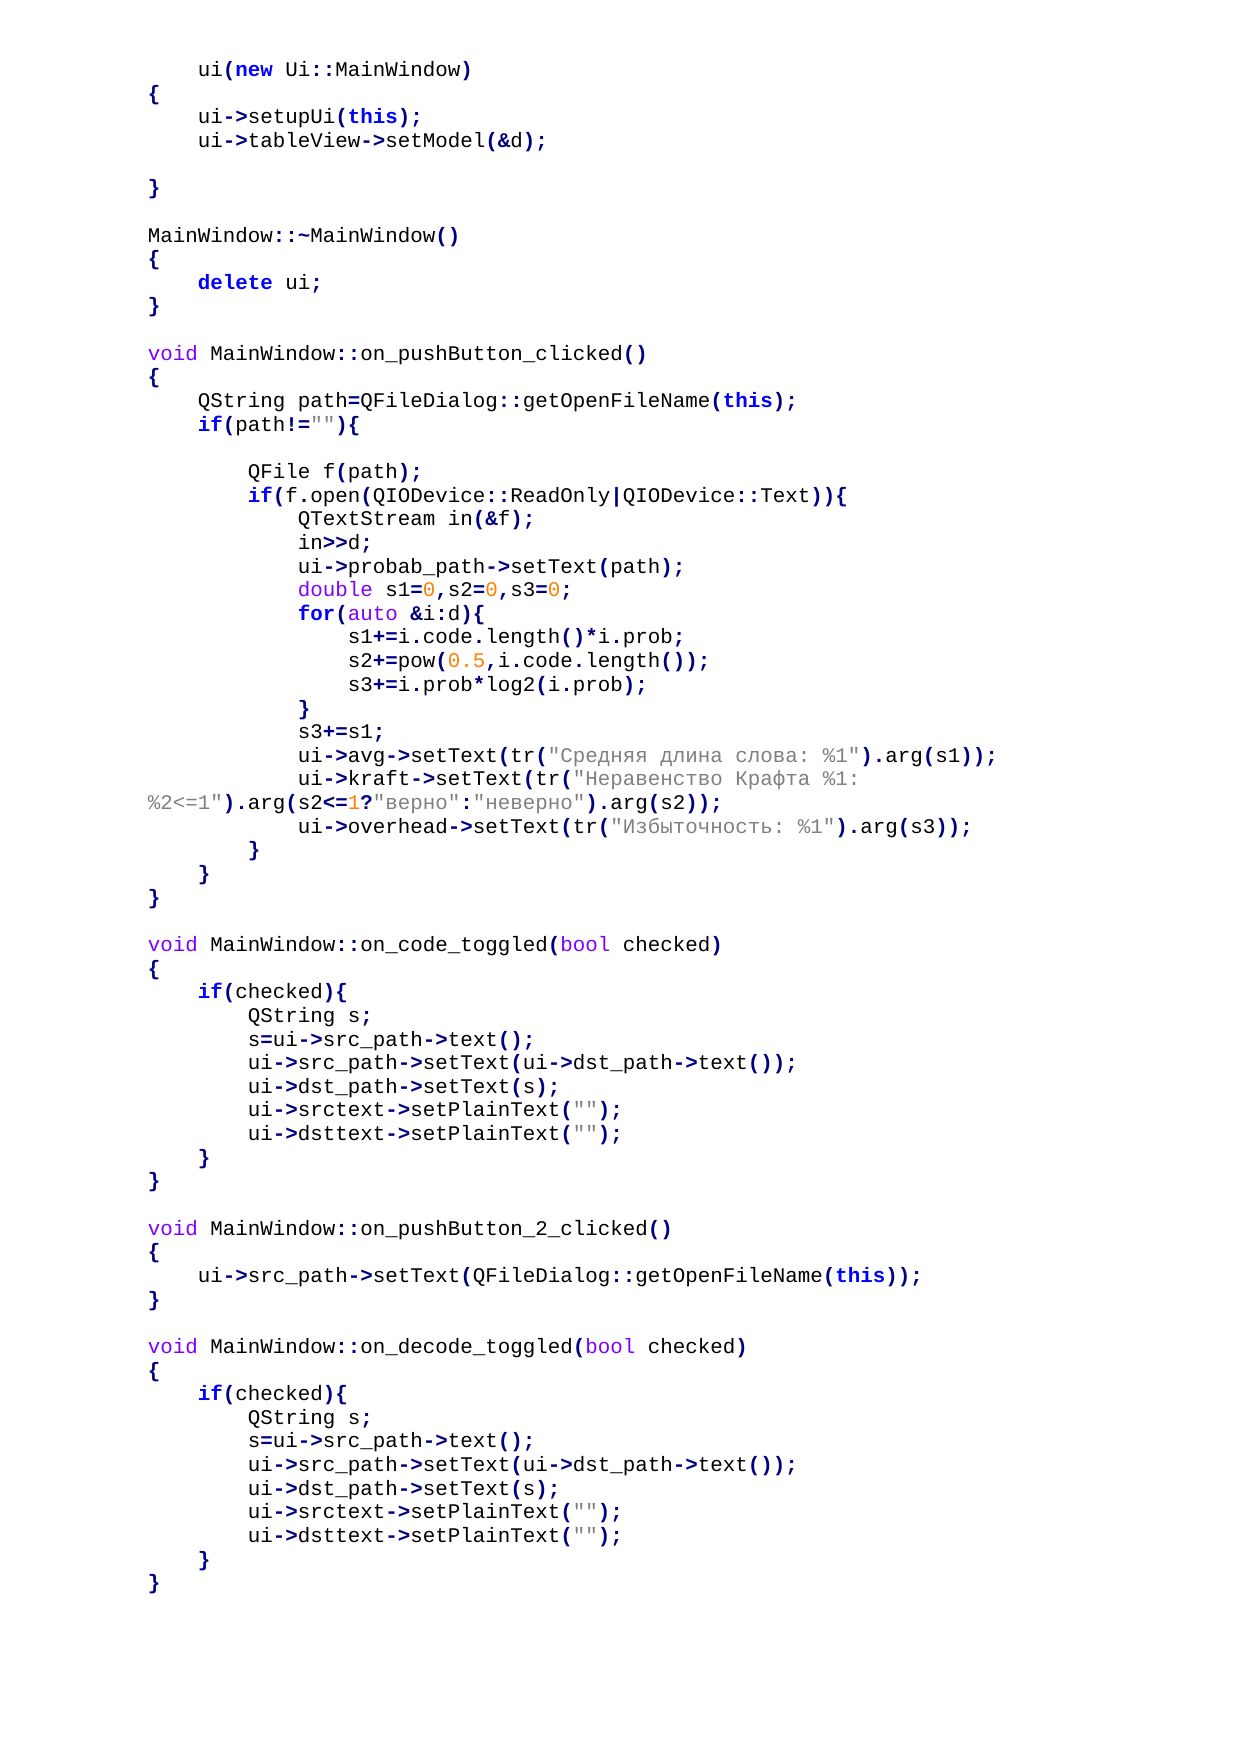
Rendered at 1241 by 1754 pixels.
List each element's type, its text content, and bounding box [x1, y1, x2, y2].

text ui->src_path->setText(QFileDialog::getOpenFileName(this)); [148, 1265, 1181, 1289]
text } [148, 1170, 1181, 1194]
text s2+=pow(0.5,i.code.length()); [148, 650, 1181, 674]
text void MainWindow::on_code_toggled(bool checked) [148, 934, 1181, 958]
text ui->probab_path->setText(path); [148, 556, 1181, 579]
text ui->dst_path->setText(s); [148, 1478, 1181, 1501]
text if(path!=""){ [148, 414, 1181, 437]
text in>>d; [148, 532, 1181, 556]
text ui->kraft->setText(tr("Неравенство Крафта %1: %2<=1").arg(s2<=1?"верно":"неверно").arg(s2)); [148, 768, 1181, 816]
text s1+=i.code.length()*i.prob; [148, 627, 1181, 650]
text ui->setupUi(this); [148, 106, 1181, 130]
text } [148, 839, 1181, 863]
text void MainWindow::on_decode_toggled(bool checked) [148, 1336, 1181, 1359]
text ui->tableView->setModel(&d); [148, 130, 1181, 154]
text if(f.open(QIODevice::ReadOnly|QIODevice::Text)){ [148, 485, 1181, 508]
text for(auto &i:d){ [148, 603, 1181, 627]
text ui->dst_path->setText(s); [148, 1076, 1181, 1099]
text QTextStream in(&f); [148, 508, 1181, 532]
text } [148, 177, 1181, 201]
text s3+=i.prob*log2(i.prob); [148, 674, 1181, 697]
text ui->srctext->setPlainText(""); [148, 1501, 1181, 1525]
text { [148, 1241, 1181, 1265]
text ui->avg->setText(tr("Средняя длина слова: %1").arg(s1)); [148, 745, 1181, 768]
text ui->srctext->setPlainText(""); [148, 1099, 1181, 1123]
text ui->dsttext->setPlainText(""); [148, 1123, 1181, 1147]
text ui->src_path->setText(ui->dst_path->text()); [148, 1052, 1181, 1076]
text void MainWindow::on_pushButton_2_clicked() [148, 1218, 1181, 1241]
text { [148, 83, 1181, 106]
text } [148, 1572, 1181, 1596]
text QFile f(path); [148, 461, 1181, 485]
text s=ui->src_path->text(); [148, 1028, 1181, 1052]
text ui(new Ui::MainWindow) [148, 59, 1181, 83]
text delete ui; [148, 272, 1181, 296]
text { [148, 366, 1181, 390]
text QString s; [148, 1005, 1181, 1028]
text double s1=0,s2=0,s3=0; [148, 579, 1181, 603]
text ui->dsttext->setPlainText(""); [148, 1525, 1181, 1549]
text { [148, 1359, 1181, 1383]
text } [148, 1147, 1181, 1170]
text } [148, 1289, 1181, 1312]
text } [148, 887, 1181, 910]
text { [148, 958, 1181, 981]
text ui->overhead->setText(tr("Избыточность: %1").arg(s3)); [148, 816, 1181, 839]
text if(checked){ [148, 981, 1181, 1005]
text MainWindow::~MainWindow() [148, 224, 1181, 248]
text s3+=s1; [148, 721, 1181, 745]
text } [148, 697, 1181, 721]
text QString s; [148, 1407, 1181, 1431]
text void MainWindow::on_pushButton_clicked() [148, 343, 1181, 366]
text QString path=QFileDialog::getOpenFileName(this); [148, 390, 1181, 414]
text ui->src_path->setText(ui->dst_path->text()); [148, 1454, 1181, 1478]
text if(checked){ [148, 1383, 1181, 1407]
text s=ui->src_path->text(); [148, 1431, 1181, 1454]
text } [148, 296, 1181, 319]
text } [148, 1549, 1181, 1572]
text { [148, 248, 1181, 272]
text } [148, 863, 1181, 887]
